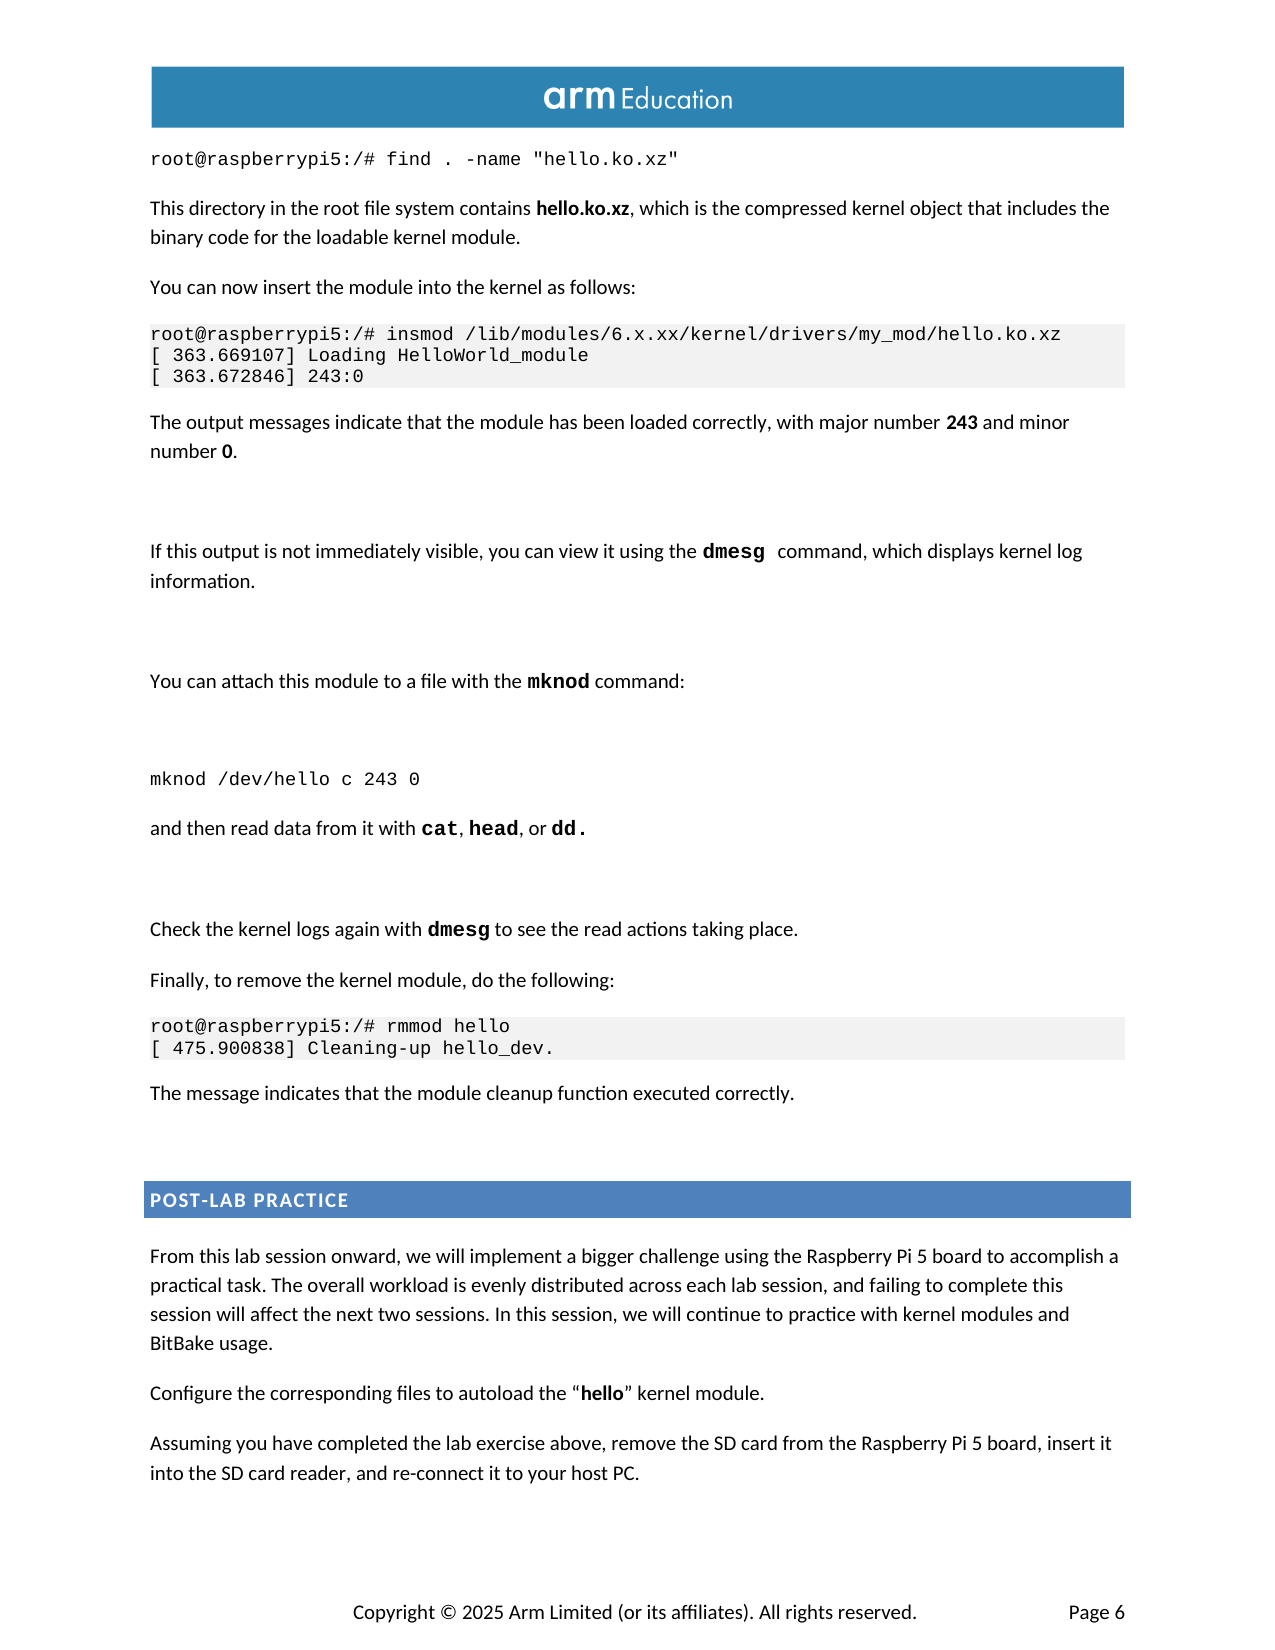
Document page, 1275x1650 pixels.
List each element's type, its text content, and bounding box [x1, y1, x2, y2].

text [ 475.900838] Cleaning-up hello_dev. [150, 1038, 1125, 1060]
text Finally, to remove the kernel module, do the following: [150, 967, 1125, 993]
text [ 363.672846] 243:0 [150, 367, 1125, 388]
text [ 363.669107] Loading HelloWorld_module [150, 346, 1125, 367]
text You can now insert the module into the kernel as follows: [150, 274, 1125, 300]
text and then read data from it with cat, head, or dd. [150, 815, 1125, 841]
text The message indicates that the module cleanup function executed correctly. [150, 1081, 1125, 1106]
picture [150, 65, 1125, 129]
text Check the kernel logs again with dmesg to see the read actions taking place. [150, 916, 1125, 942]
text Assuming you have completed the lab exercise above, remove the SD card from the Raspberry Pi 5 board, insert it into the SD card reader, and re-connect it to your host PC. [150, 1431, 1125, 1485]
text root@raspberrypi5:/# rmmod hello [150, 1017, 1125, 1038]
text This directory in the root file system contains hello.ko.xz, which is the compressed kernel object that includes the binary code for the loadable kernel module. [150, 195, 1125, 250]
text root@raspberrypi5:/# find . -name "hello.ko.xz" [150, 150, 1125, 171]
text If this output is not immediately visible, you can view it using the dmesg command, which displays kernel log information. [150, 538, 1125, 594]
text The output messages indicate that the module has been loaded correctly, with major number 243 and minor number 0. [150, 409, 1125, 463]
text root@raspberrypi5:/# insmod /lib/modules/6.x.xx/kernel/drivers/my_mod/hello.ko.xz [150, 324, 1125, 346]
text From this lab session onward, we will implement a bigger challenge using the Raspberry Pi 5 board to accomplish a practical task. The overall workload is evenly distributed across each lab session, and failing to complete this session will affect the next two sessions. In this session, we will continue to practice with kernel modules and BitBake usage. [150, 1243, 1125, 1356]
text You can attach this module to a file with the mknod command: [150, 668, 1125, 695]
text Configure the corresponding files to autoload the “hello” kernel module. [150, 1381, 1125, 1406]
subtitle post-lab practice [348, 1187, 1125, 1212]
text mknod /dev/hello c 243 0 [150, 769, 1125, 791]
